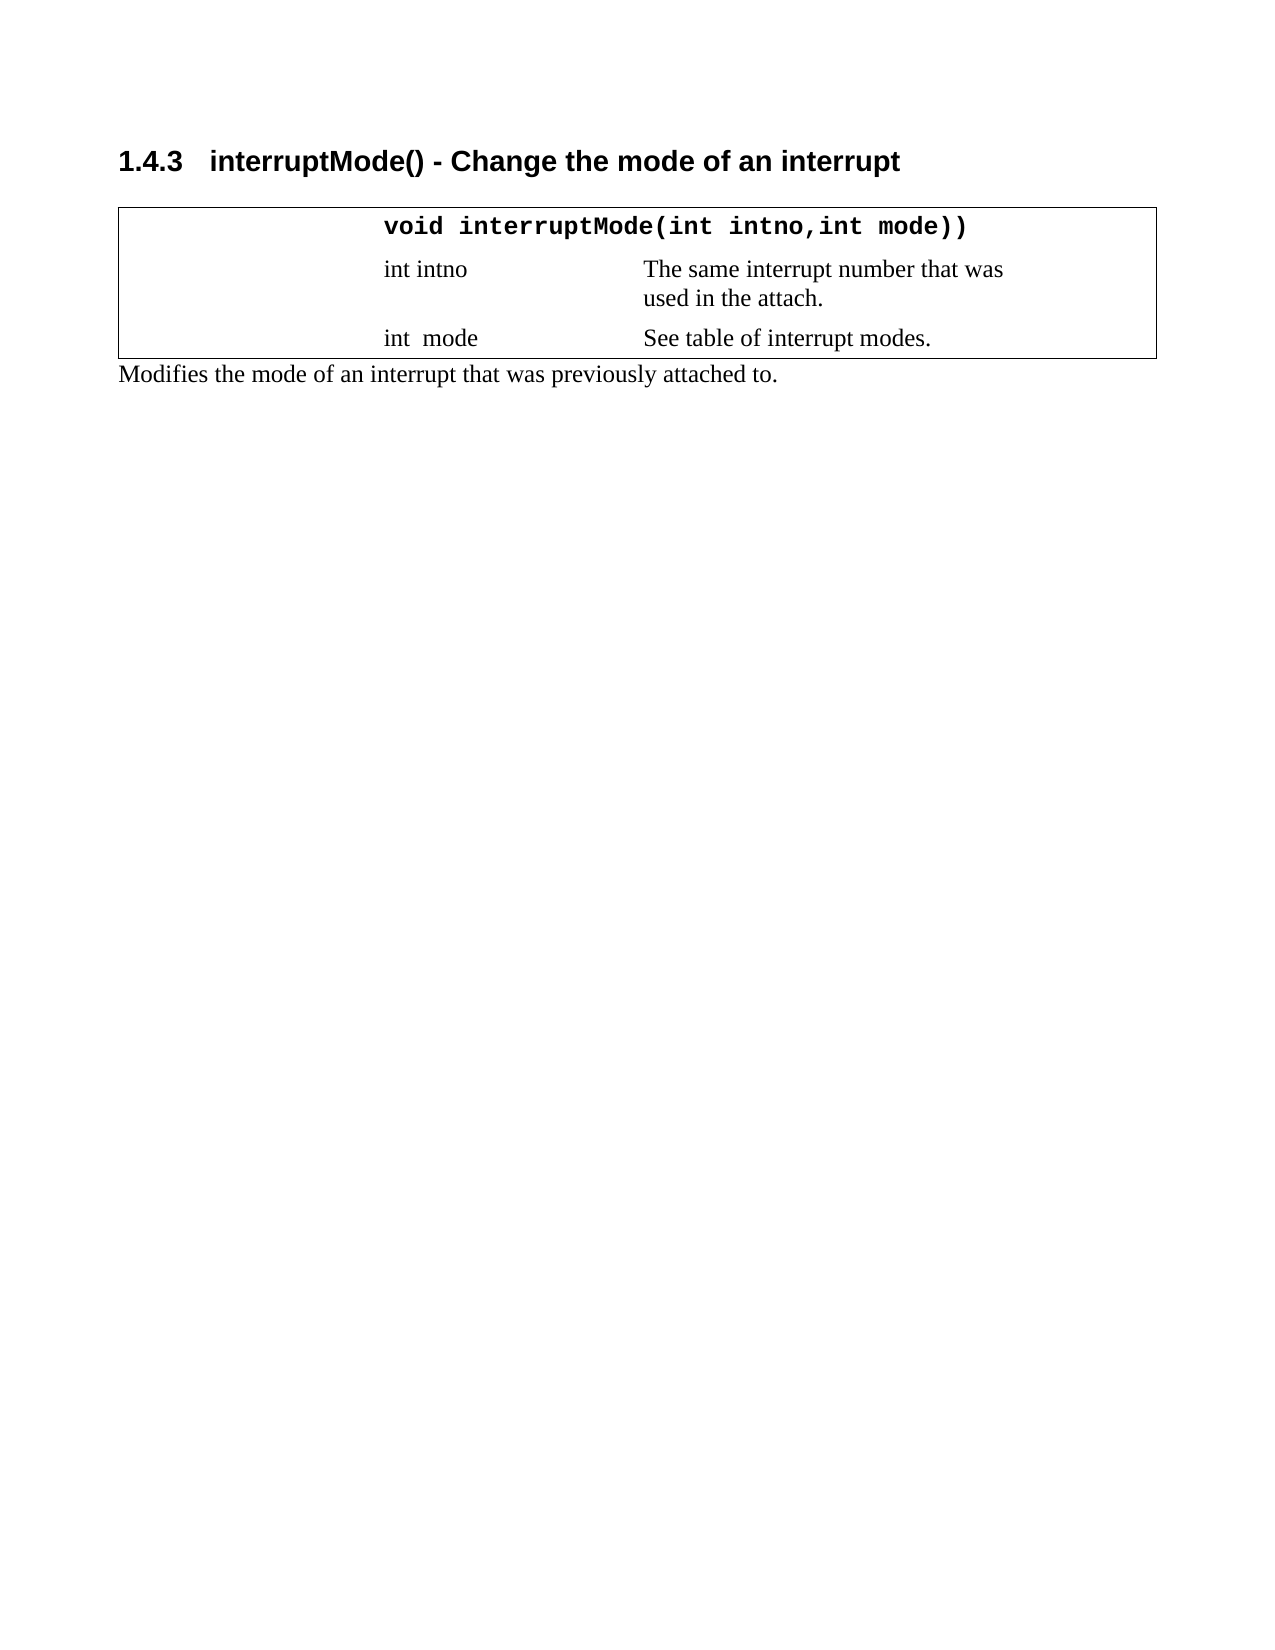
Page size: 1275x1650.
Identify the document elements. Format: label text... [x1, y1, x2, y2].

table_cell The same interrupt number that was used in the attach. [638, 249, 1028, 317]
subtitle interruptMode() - Change the mode of an interrupt [118, 144, 1157, 177]
table_header [119, 208, 378, 248]
table_cell int mode [378, 318, 637, 358]
table_cell See table of interrupt modes. [638, 318, 1028, 358]
table_cell int intno [378, 249, 637, 317]
table_cell [1028, 318, 1156, 358]
table_header void interruptMode(int intno,int mode)) [378, 208, 1156, 248]
table_cell [1028, 249, 1156, 317]
text Modifies the mode of an interrupt that was previously attached to. [118, 359, 1157, 387]
table_cell [119, 318, 378, 358]
table_cell [119, 249, 378, 317]
